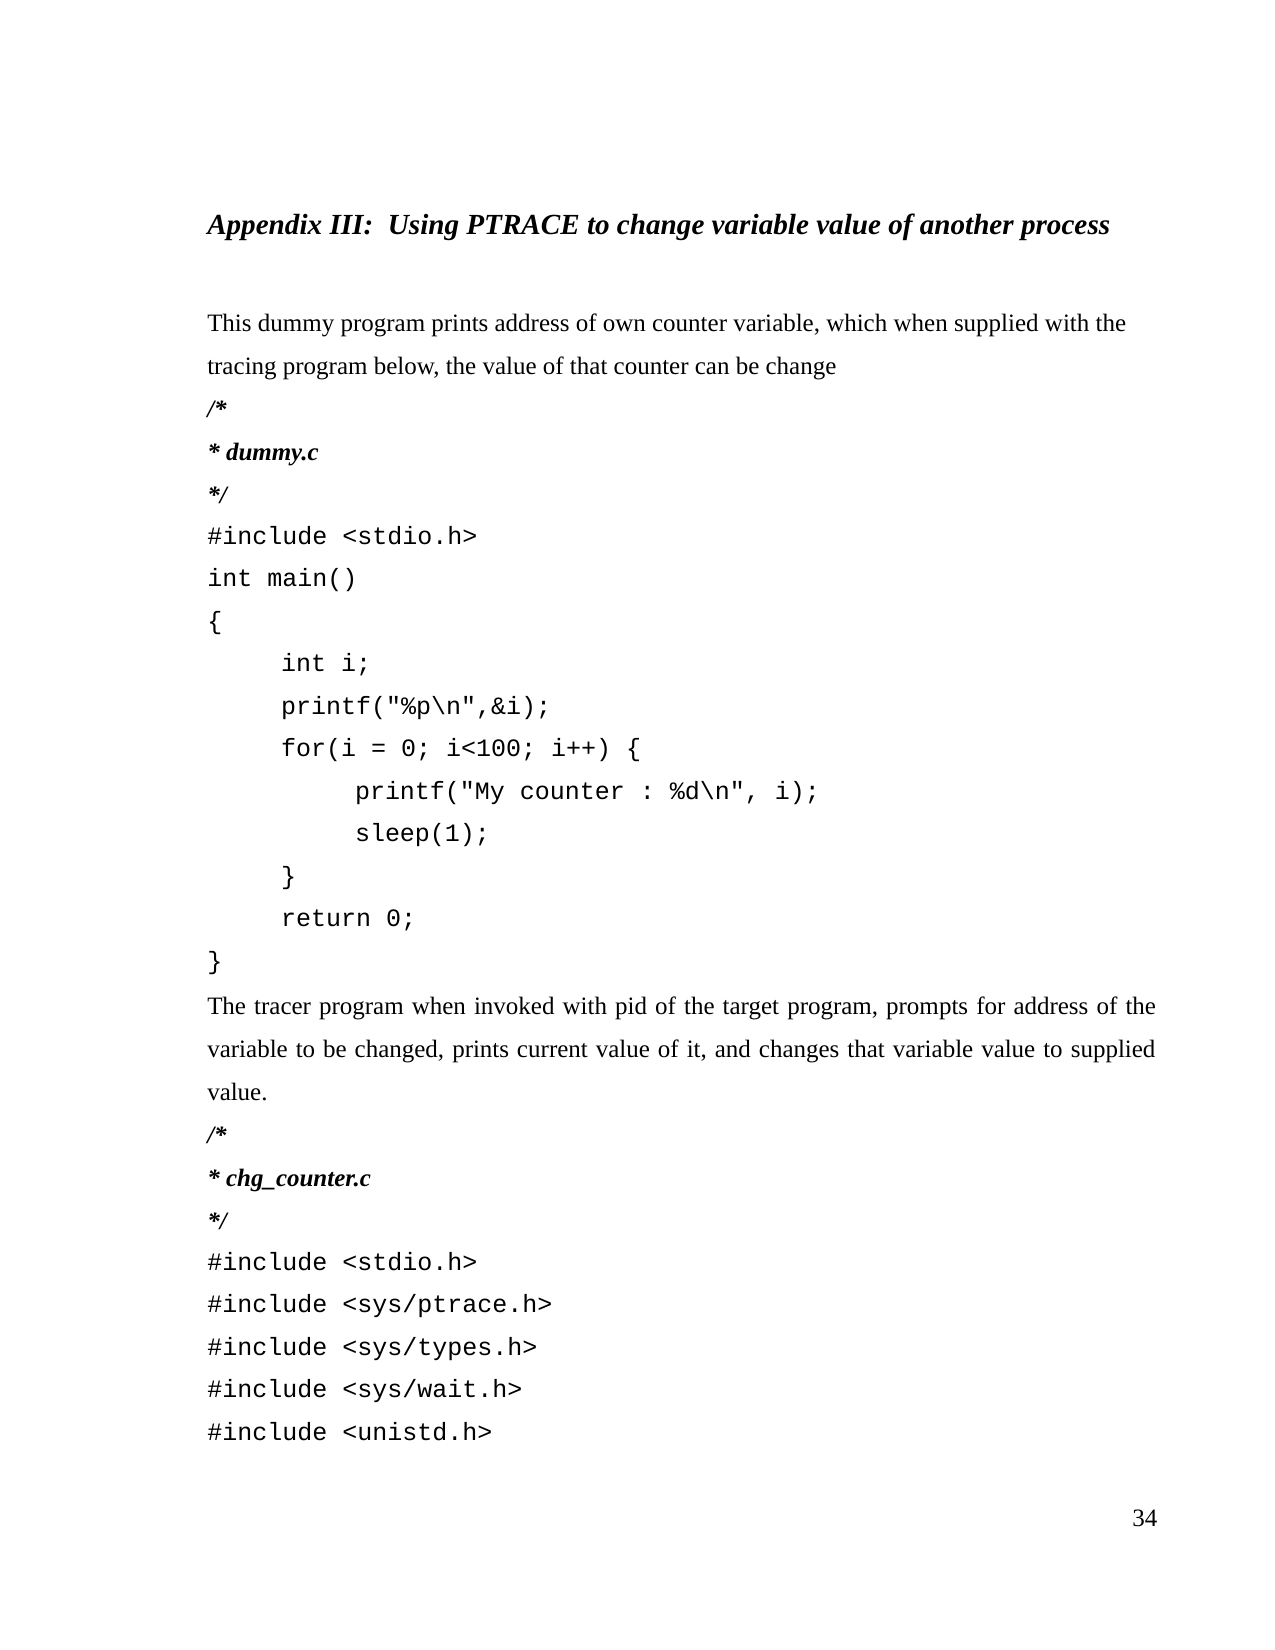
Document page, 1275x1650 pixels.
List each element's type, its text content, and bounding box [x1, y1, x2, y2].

text printf("%p\n",&i); [207, 693, 1157, 722]
text } [207, 948, 1157, 977]
text /* [207, 1120, 1157, 1149]
text int i; [207, 651, 1157, 679]
text for(i = 0; i<100; i++) { [207, 736, 1157, 764]
text } [207, 863, 1157, 892]
text */ [207, 1206, 1157, 1235]
text printf("My counter : %d\n", i); [207, 778, 1157, 807]
text { [207, 608, 1157, 637]
text #include <stdio.h> [207, 523, 1157, 552]
text #include <sys/ptrace.h> [207, 1292, 1157, 1320]
text tracing program below, the value of that counter can be change [207, 351, 1157, 379]
subtitle Appendix III: Using PTRACE to change variable value of another process [207, 207, 1157, 241]
text #include <stdio.h> [207, 1249, 1157, 1278]
text sleep(1); [207, 821, 1157, 849]
text return 0; [207, 906, 1157, 934]
text #include <sys/types.h> [207, 1334, 1157, 1363]
text */ [207, 480, 1157, 509]
text * dummy.c [207, 437, 1157, 466]
text #include <sys/wait.h> [207, 1377, 1157, 1405]
text int main() [207, 566, 1157, 594]
text This dummy program prints address of own counter variable, which when supplied with the [207, 308, 1157, 336]
text #include <unistd.h> [207, 1419, 1157, 1448]
text * chg_counter.c [207, 1163, 1157, 1192]
text The tracer program when invoked with pid of the target program, prompts for address of the variable to be changed, prints current value of it, and changes that variable value to supplied value. [207, 991, 1157, 1106]
text /* [207, 394, 1157, 423]
